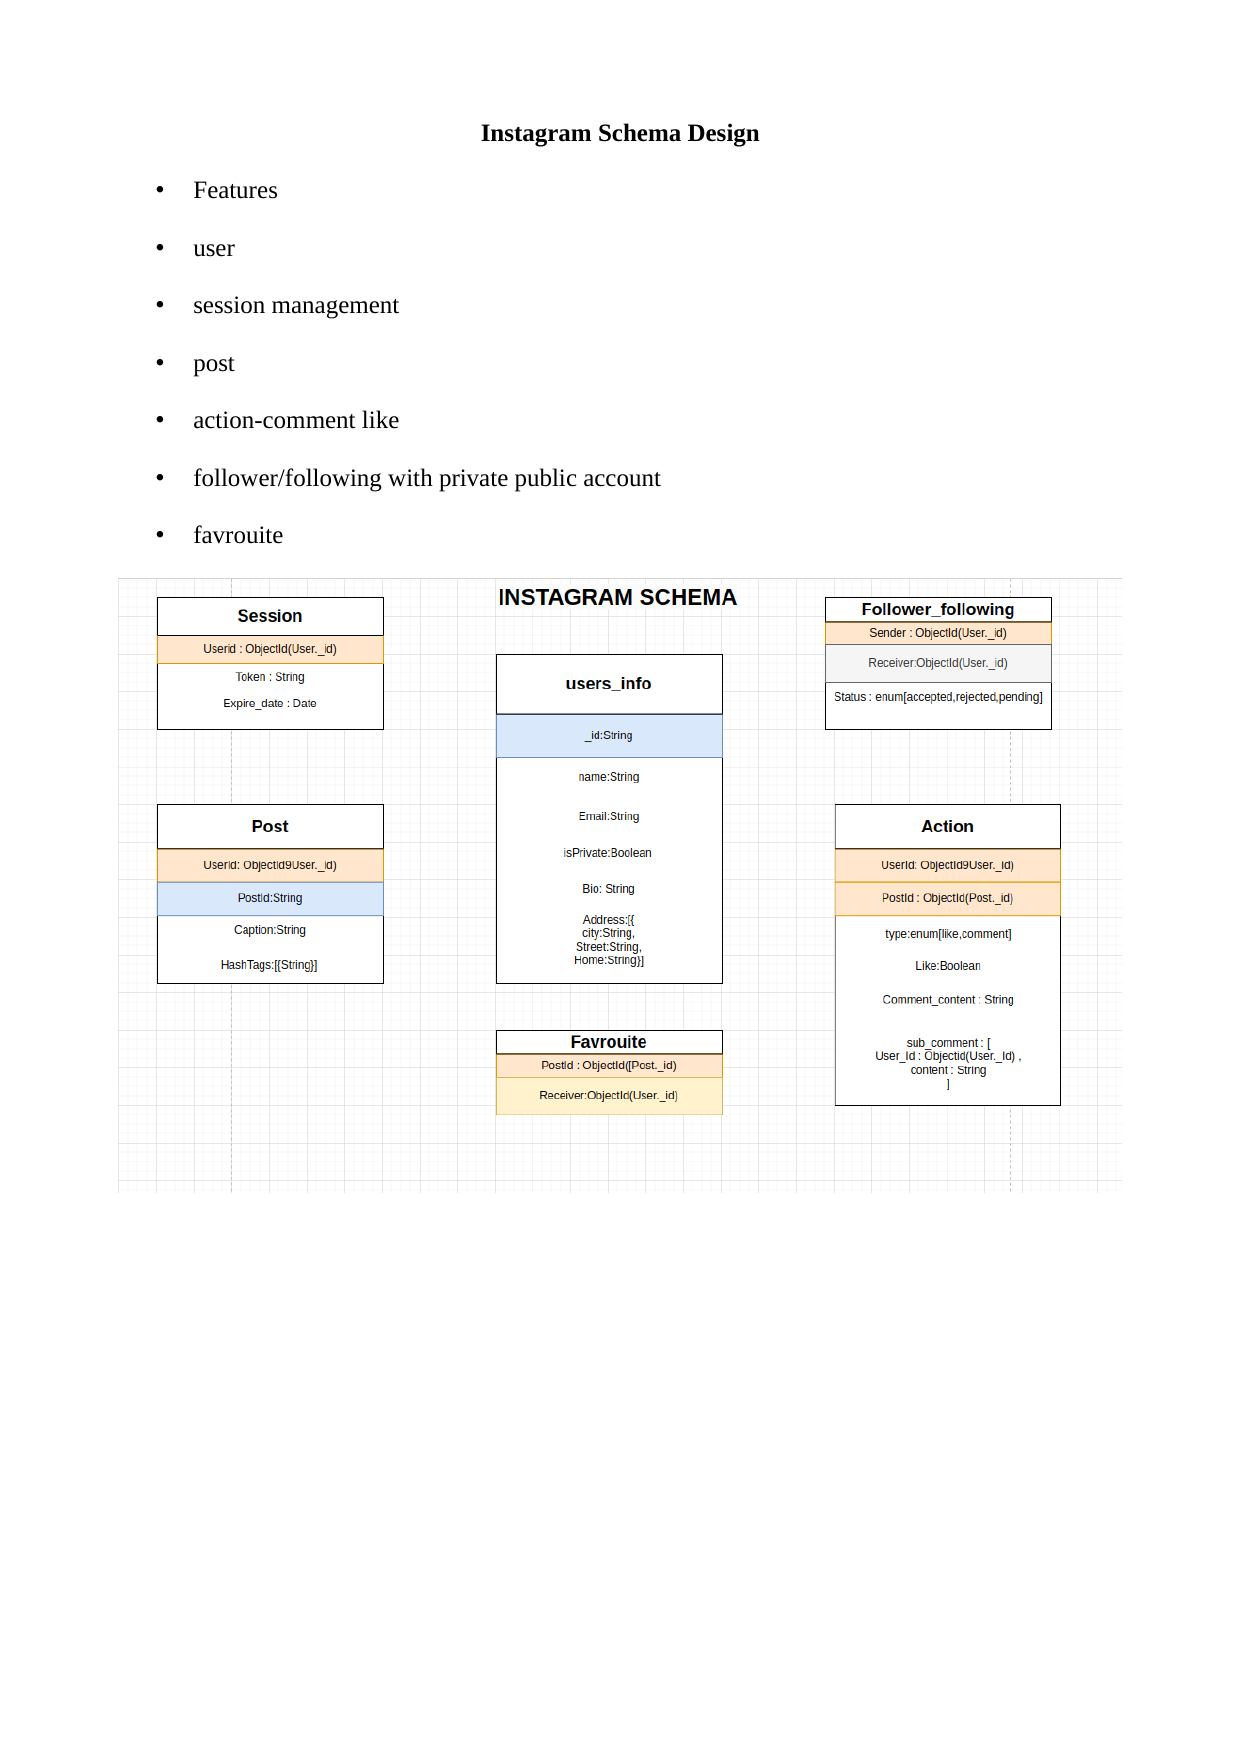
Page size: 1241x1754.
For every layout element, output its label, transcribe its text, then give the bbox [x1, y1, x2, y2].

list action-comment like [156, 406, 1122, 434]
list follower/following with private public account [156, 463, 1122, 492]
list user [156, 233, 1122, 262]
picture [118, 578, 1123, 1193]
list favrouite [156, 521, 1122, 549]
list session management [156, 291, 1122, 319]
list post [156, 348, 1122, 377]
text Instagram Schema Design [118, 118, 1122, 147]
list Features [156, 176, 1122, 204]
